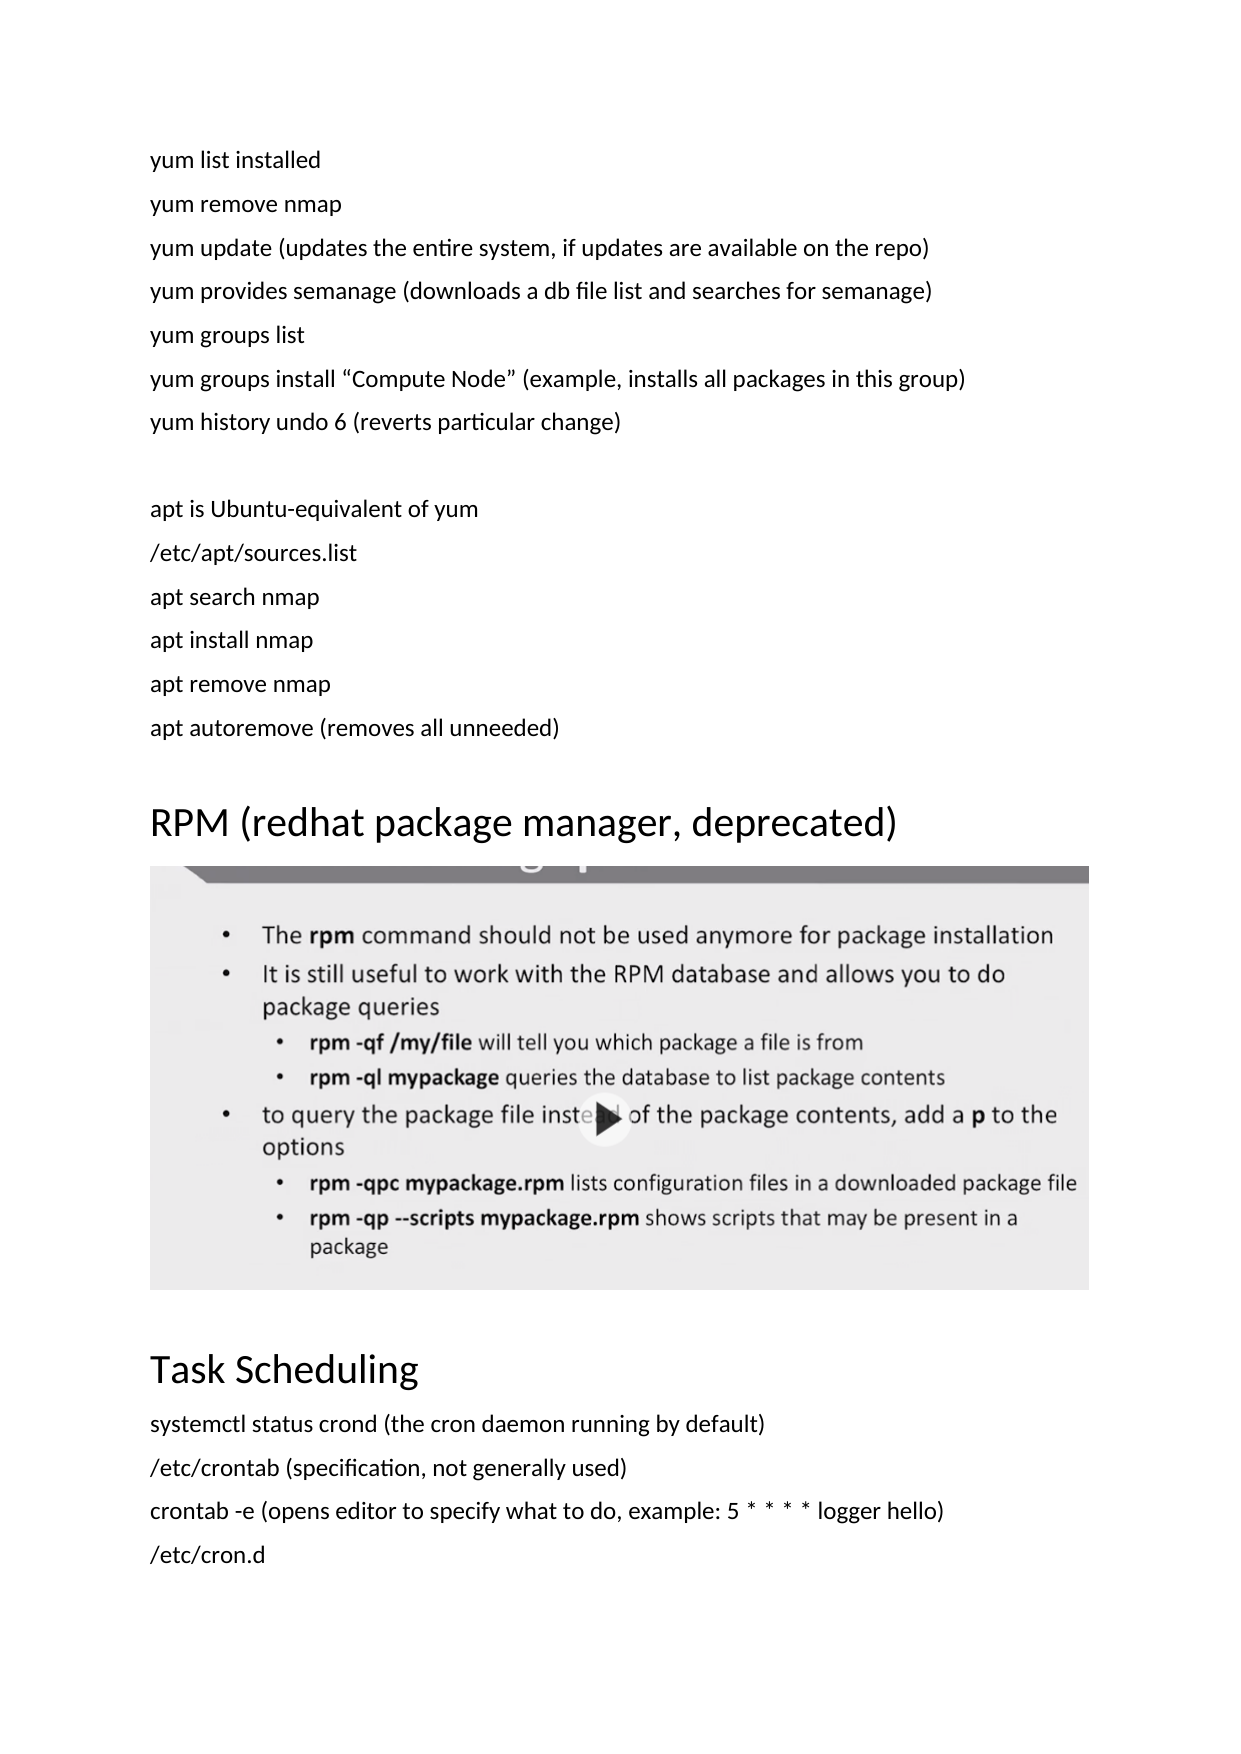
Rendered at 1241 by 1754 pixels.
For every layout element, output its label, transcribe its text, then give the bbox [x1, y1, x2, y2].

text yum groups list [150, 324, 1090, 349]
text yum provides semanage (downloads a db file list and searches for semanage) [150, 281, 1090, 306]
text apt autoremove (removes all unneeded) [150, 717, 1090, 742]
text /etc/crontab (specification, not generally used) [150, 1457, 1090, 1482]
text yum remove nmap [150, 194, 1090, 219]
text /etc/cron.d [150, 1545, 1090, 1570]
text yum list installed [150, 150, 1090, 175]
text apt remove nmap [150, 674, 1090, 699]
text yum history undo 6 (reverts particular change) [150, 412, 1090, 437]
text systemctl status crond (the cron daemon running by default) [150, 1414, 1090, 1439]
text crontab -e (opens editor to specify what to do, example: 5 * * * * logger hello) [150, 1501, 1090, 1526]
picture [150, 866, 1089, 1290]
text apt is Ubuntu-equivalent of yum [150, 499, 1090, 524]
text apt search nmap [150, 586, 1090, 611]
text apt install nmap [150, 630, 1090, 655]
text Task Scheduling [150, 1352, 1090, 1394]
text yum groups install “Compute Node” (example, installs all packages in this group) [150, 368, 1090, 393]
text /etc/apt/sources.list [150, 543, 1090, 568]
text RPM (redhat package manager, deprecated) [150, 805, 1090, 846]
text yum update (updates the entire system, if updates are available on the repo) [150, 237, 1090, 262]
